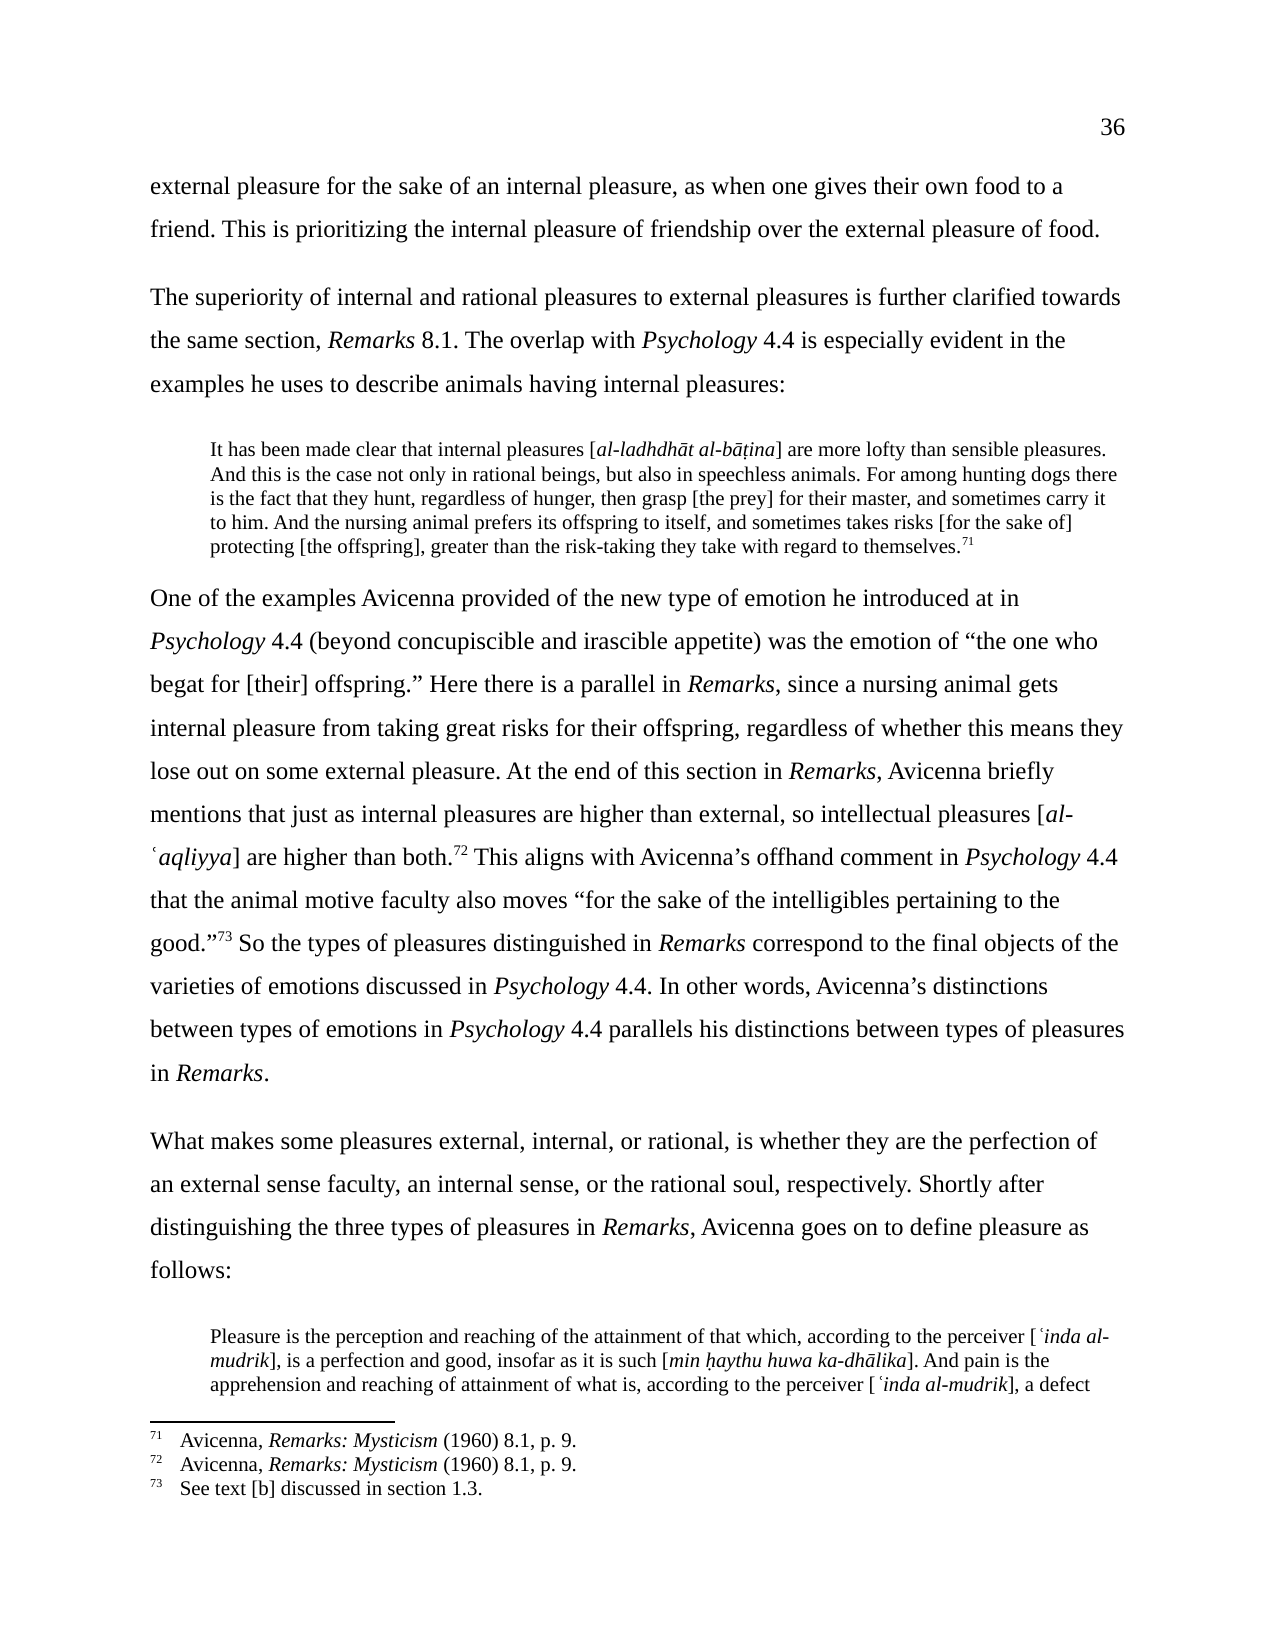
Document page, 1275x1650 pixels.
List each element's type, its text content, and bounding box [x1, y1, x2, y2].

text Avicenna, Remarks: Mysticism (1960) 8.1, p. 9. [150, 1452, 1125, 1476]
text Avicenna, Remarks: Mysticism (1960) 8.1, p. 9. [150, 1428, 1125, 1452]
text One of the examples Avicenna provided of the new type of emotion he introduced at in Psychology 4.4 (beyond concupiscible and irascible appetite) was the emotion of “the one who begat for [their] offspring.” Here there is a parallel in Remarks, since a nursing animal gets internal pleasure from taking great risks for their offspring, regardless of whether this means they lose out on some external pleasure. At the end of this section in Remarks, Avicenna briefly mentions that just as internal pleasures are higher than external, so intellectual pleasures [al-ʿaqliyya] are higher than both. This aligns with Avicenna’s offhand comment in Psychology 4.4 that the animal motive faculty also moves “for the sake of the intelligibles pertaining to the good.” So the types of pleasures distinguished in Remarks correspond to the final objects of the varieties of emotions discussed in Psychology 4.4. In other words, Avicenna’s distinctions between types of emotions in Psychology 4.4 parallels his distinctions between types of pleasures in Remarks. [150, 583, 1125, 1086]
text See text [b] discussed in section 1.3. [150, 1476, 1125, 1500]
text The superiority of internal and rational pleasures to external pleasures is further clarified towards the same section, Remarks 8.1. The overlap with Psychology 4.4 is especially evident in the examples he uses to describe animals having internal pleasures: [150, 282, 1125, 397]
text external pleasure for the sake of an internal pleasure, as when one gives their own food to a friend. This is prioritizing the internal pleasure of friendship over the external pleasure of food. [150, 171, 1125, 243]
text It has been made clear that internal pleasures [al-ladhdhāt al-bāṭina] are more lofty than sensible pleasures. And this is the case not only in rational beings, but also in speechless animals. For among hunting dogs there is the fact that they hunt, regardless of hunger, then grasp [the prey] for their master, and sometimes carry it to him. And the nursing animal prefers its offspring to itself, and sometimes takes risks [for the sake of] protecting [the offspring], greater than the risk-taking they take with regard to themselves. [210, 437, 1125, 558]
text Pleasure is the perception and reaching of the attainment of that which, according to the perceiver [ʿinda al-mudrik], is a perfection and good, insofar as it is such [min ḥaythu huwa ka-dhālika]. And pain is the apprehension and reaching of attainment of what is, according to the perceiver [ʿinda al-mudrik], a defect [210, 1324, 1125, 1396]
text What makes some pleasures external, internal, or rational, is whether they are the perfection of an external sense faculty, an internal sense, or the rational soul, respectively. Shortly after distinguishing the three types of pleasures in Remarks, Avicenna goes on to define pleasure as follows: [150, 1126, 1125, 1284]
